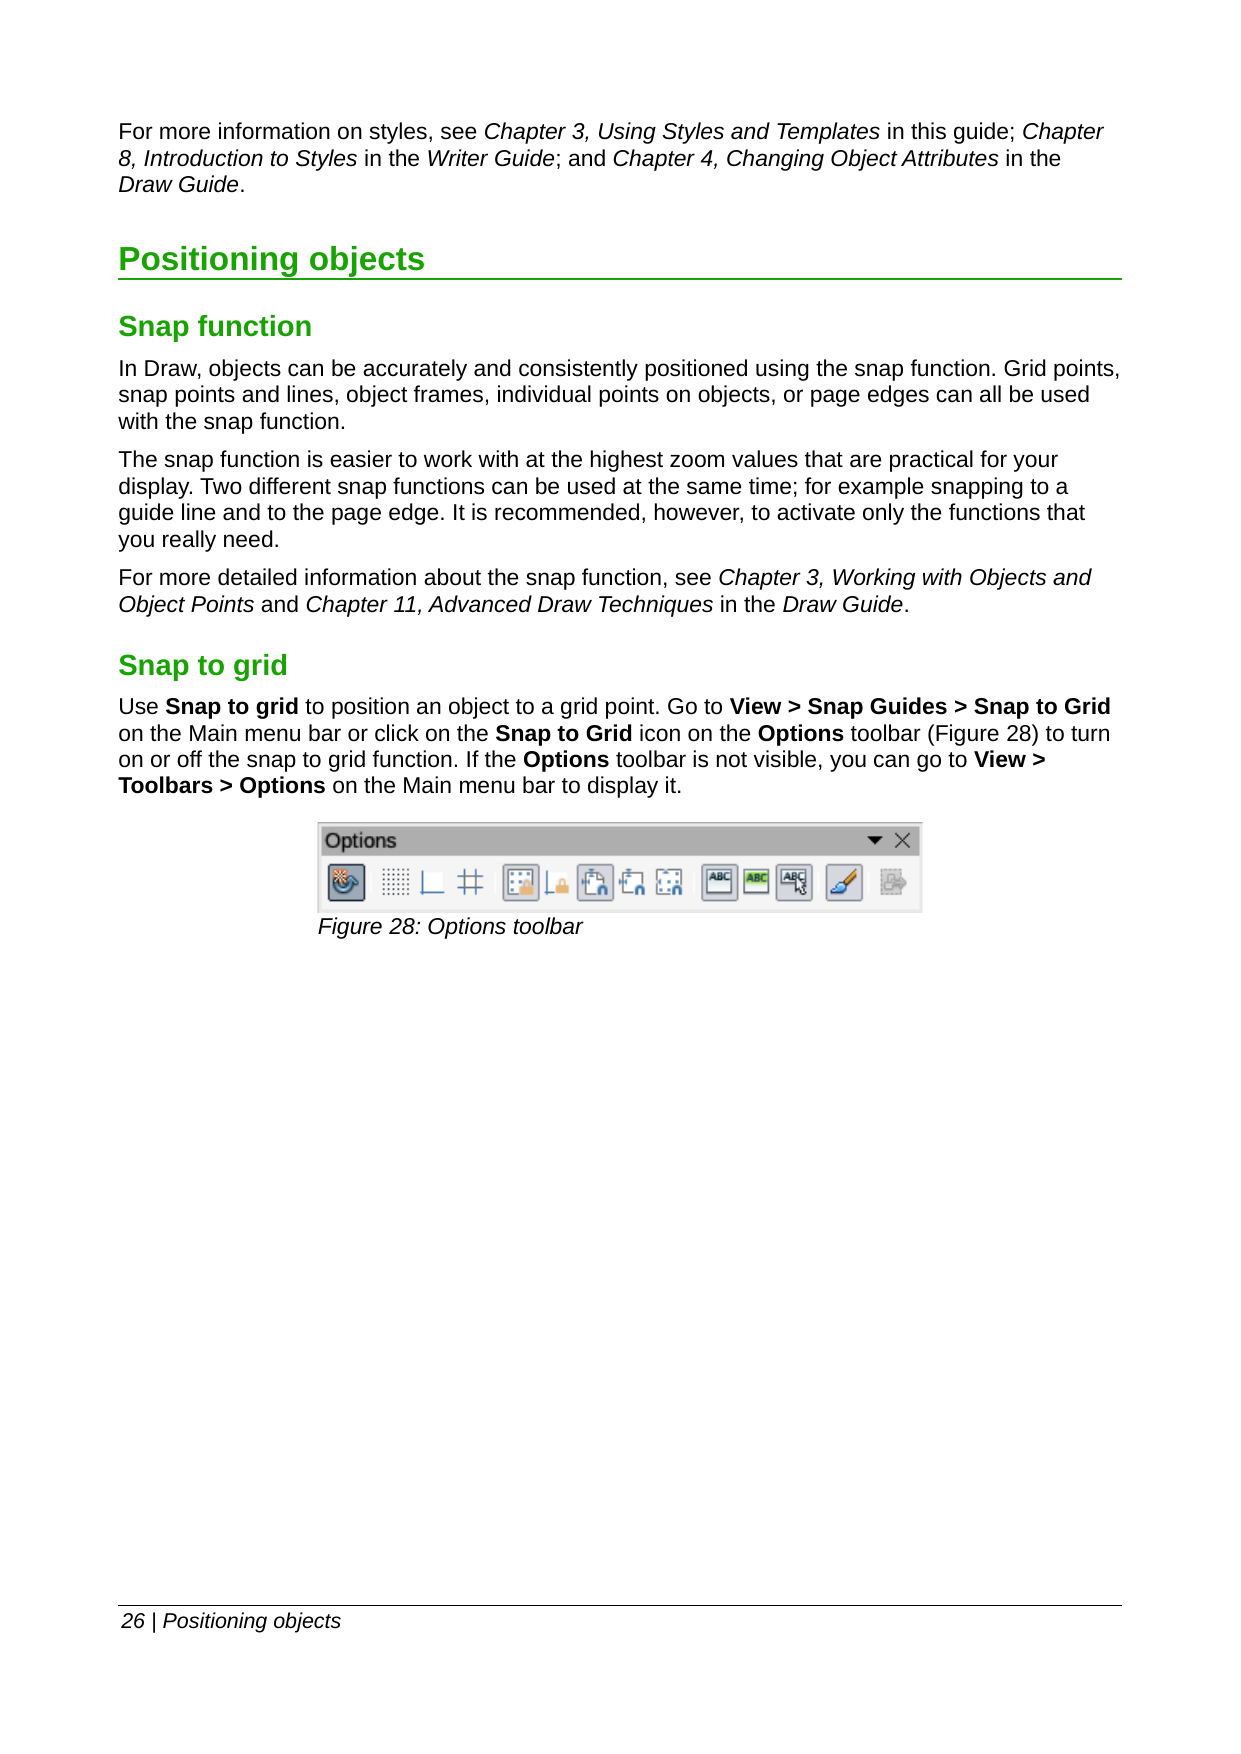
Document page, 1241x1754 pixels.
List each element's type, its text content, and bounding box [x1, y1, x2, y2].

text For more information on styles, see Chapter 3, Using Styles and Templates in this guide; Chapter 8, Introduction to Styles in the Writer Guide; and Chapter 4, Changing Object Attributes in the Draw Guide. [118, 118, 1122, 197]
text In Draw, objects can be accurately and consistently positioned using the snap function. Grid points, snap points and lines, object frames, individual points on objects, or page edges can all be used with the snap function. [118, 355, 1122, 434]
subtitle Snap function [118, 309, 1122, 343]
picture [317, 822, 923, 913]
text Use Snap to grid to position an object to a grid point. Go to View > Snap Guides > Snap to Grid on the Main menu bar or click on the Snap to Grid icon on the Options toolbar (Figure 28) to turn on or off the snap to grid function. If the Options toolbar is not visible, you can go to View > Toolbars > Options on the Main menu bar to display it. [118, 693, 1122, 798]
subtitle Snap to grid [118, 648, 1122, 681]
text For more detailed information about the snap function, see Chapter 3, Working with Objects and Object Points and Chapter 11, Advanced Draw Techniques in the Draw Guide. [118, 564, 1122, 617]
subtitle Positioning objects [118, 239, 1122, 278]
text The snap function is easier to work with at the highest zoom values that are practical for your display. Two different snap functions can be used at the same time; for example snapping to a guide line and to the page edge. It is recommended, however, to activate only the functions that you really need. [118, 446, 1122, 552]
text Figure 28: Options toolbar [318, 913, 922, 939]
